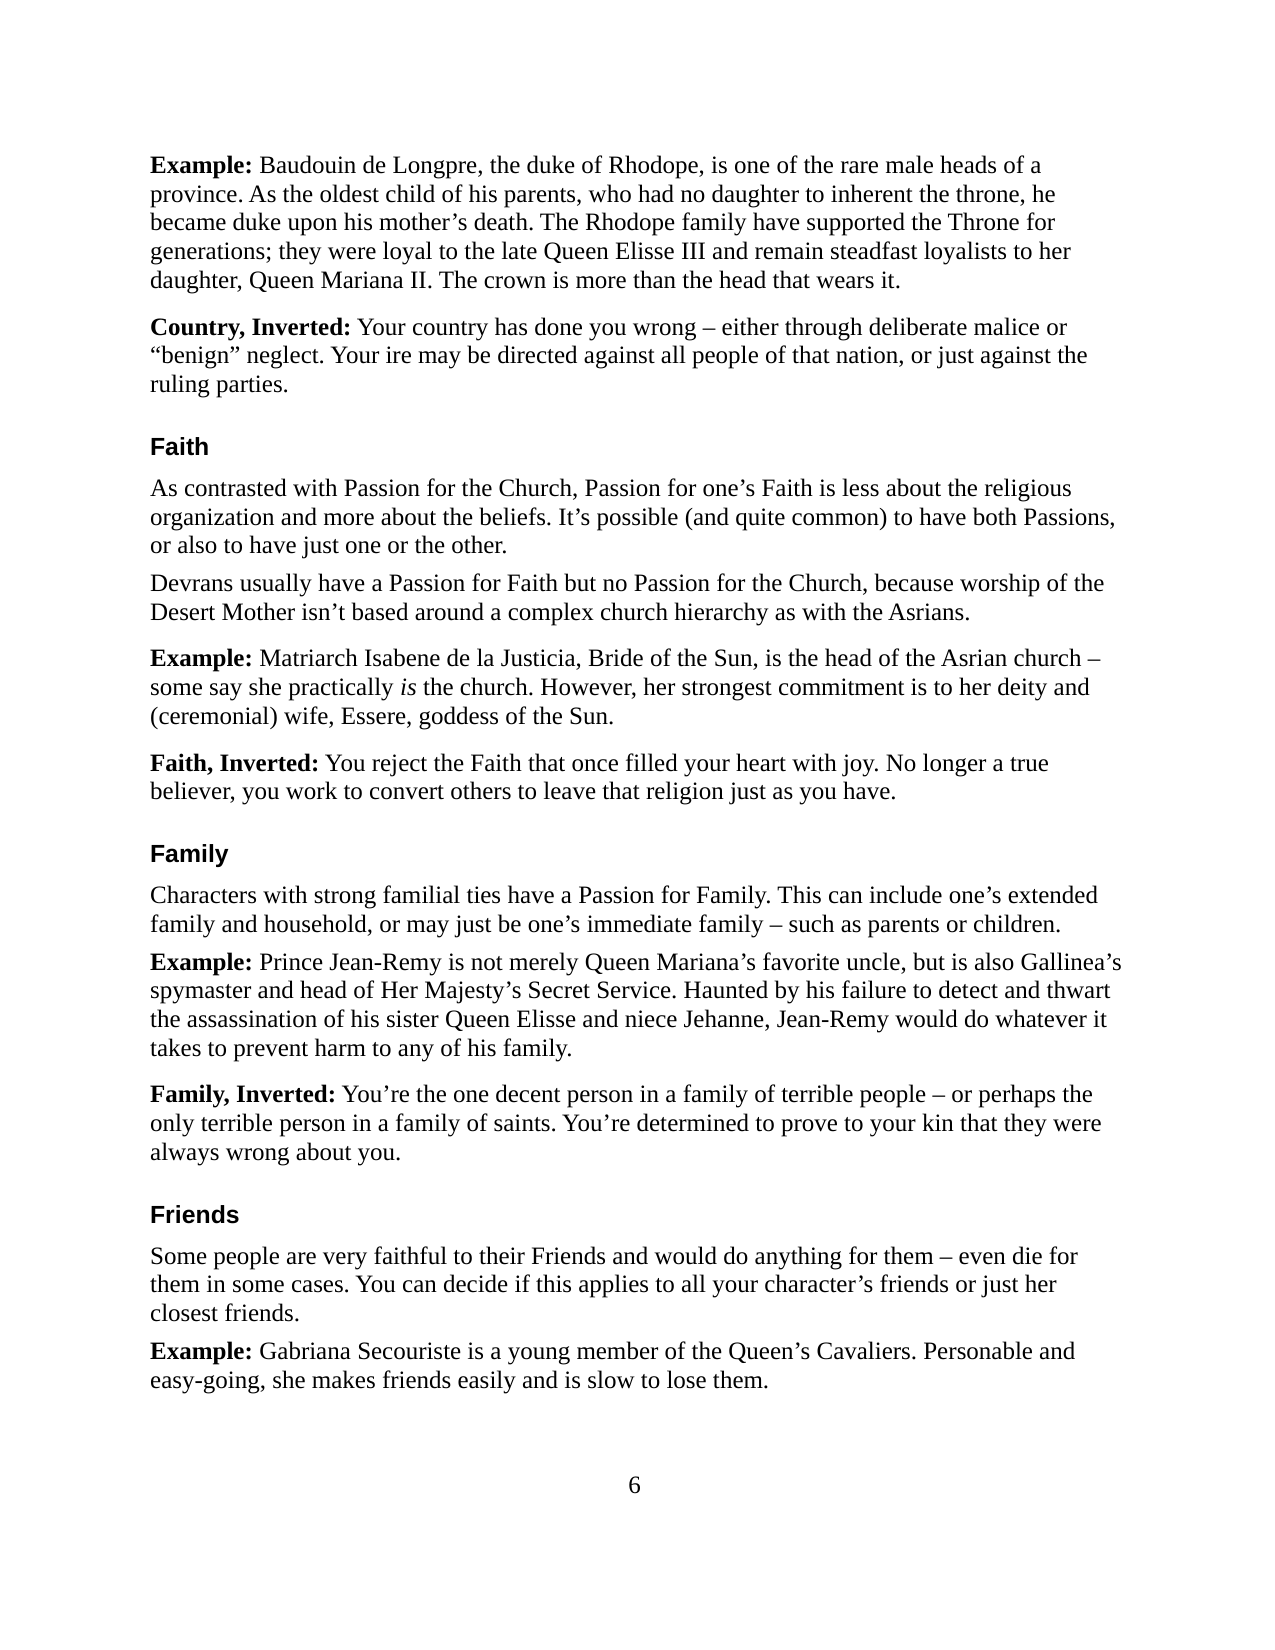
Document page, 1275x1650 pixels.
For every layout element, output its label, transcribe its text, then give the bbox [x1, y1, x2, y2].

subtitle Friends [150, 1200, 1125, 1228]
subtitle Faith [150, 432, 1125, 460]
text Country, Inverted: Your country has done you wrong – either through deliberate malice or “benign” neglect. Your ire may be directed against all people of that nation, or just against the ruling parties. [150, 312, 1125, 398]
text As contrasted with Passion for the Church, Passion for one’s Faith is less about the religious organization and more about the beliefs. It’s possible (and quite common) to have both Passions, or also to have just one or the other. [150, 473, 1125, 559]
text Devrans usually have a Passion for Faith but no Passion for the Church, because worship of the Desert Mother isn’t based around a complex church hierarchy as with the Asrians. [150, 568, 1125, 626]
text Example: Matriarch Isabene de la Justicia, Bride of the Sun, is the head of the Asrian church – some say she practically is the church. However, her strongest commitment is to her deity and (ceremonial) wife, Essere, goddess of the Sun. [150, 643, 1125, 730]
subtitle Family [150, 839, 1125, 868]
text Faith, Inverted: You reject the Faith that once filled your heart with joy. No longer a true believer, you work to convert others to leave that religion just as you have. [150, 748, 1125, 805]
text Example: Gabriana Secouriste is a young member of the Queen’s Cavaliers. Personable and easy-going, she makes friends easily and is slow to lose them. [150, 1336, 1125, 1393]
text Characters with strong familial ties have a Passion for Family. This can include one’s extended family and household, or may just be one’s immediate family – such as parents or children. [150, 880, 1125, 938]
text Some people are very faithful to their Friends and would do anything for them – even die for them in some cases. You can decide if this applies to all your character’s friends or just her closest friends. [150, 1241, 1125, 1327]
text Family, Inverted: You’re the one decent person in a family of terrible people – or perhaps the only terrible person in a family of saints. You’re determined to prove to your kin that they were always wrong about you. [150, 1079, 1125, 1166]
text Example: Prince Jean-Remy is not merely Queen Mariana’s favorite uncle, but is also Gallinea’s spymaster and head of Her Majesty’s Secret Service. Haunted by his failure to detect and thwart the assassination of his sister Queen Elisse and niece Jehanne, Jean-Remy would do whatever it takes to prevent harm to any of his family. [150, 947, 1125, 1062]
text Example: Baudouin de Longpre, the duke of Rhodope, is one of the rare male heads of a province. As the oldest child of his parents, who had no daughter to inherent the throne, he became duke upon his mother’s death. The Rhodope family have supported the Throne for generations; they were loyal to the late Queen Elisse III and remain steadfast loyalists to her daughter, Queen Mariana II. The crown is more than the head that wears it. [150, 150, 1125, 294]
